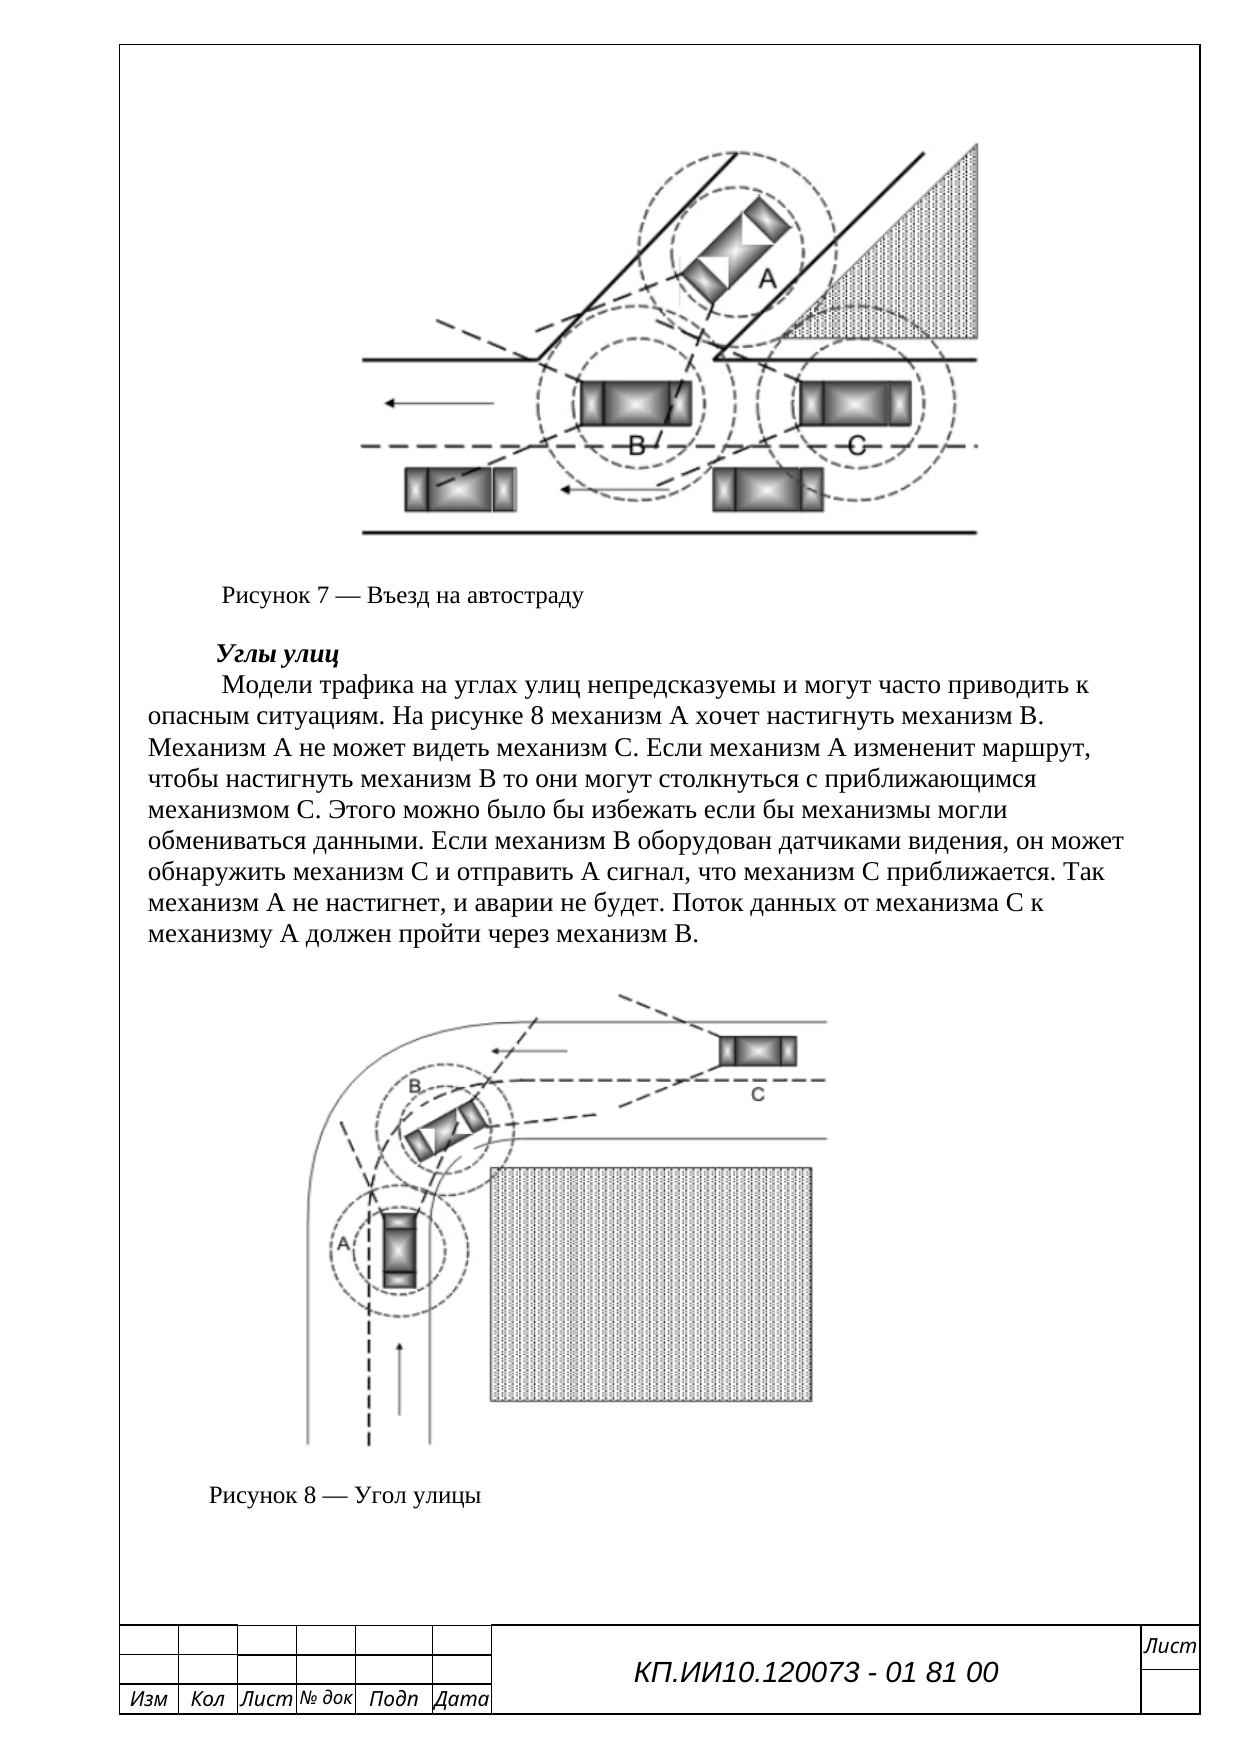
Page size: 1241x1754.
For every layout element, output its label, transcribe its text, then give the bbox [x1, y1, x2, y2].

picture [278, 95, 1039, 580]
text Углы улиц [148, 637, 1169, 668]
picture [218, 974, 893, 1481]
text Рисунок 7 — Въезд на автостраду [148, 95, 1169, 608]
text Рисунок 8 — Угол улицы [148, 949, 1169, 1509]
text Модели трафика на углах улиц непредсказуемы и могут часто приводить к опасным ситуациям. На рисунке 8 механизм A хочет настигнуть механизм B. Механизм A не может видеть механизм C. Если механизм А измененит маршрут, чтобы настигнуть механизм B то они могут столкнуться с приближающимся механизмом C. Этого можно было бы избежать если бы механизмы могли обмениваться данными. Если механизм B оборудован датчиками видения, он может обнаружить механизм C и отправить А сигнал, что механизм C приближается. Так механизм A не настигнет, и аварии не будет. Поток данных от механизма C к механизму A должен пройти через механизм B. [148, 668, 1169, 949]
